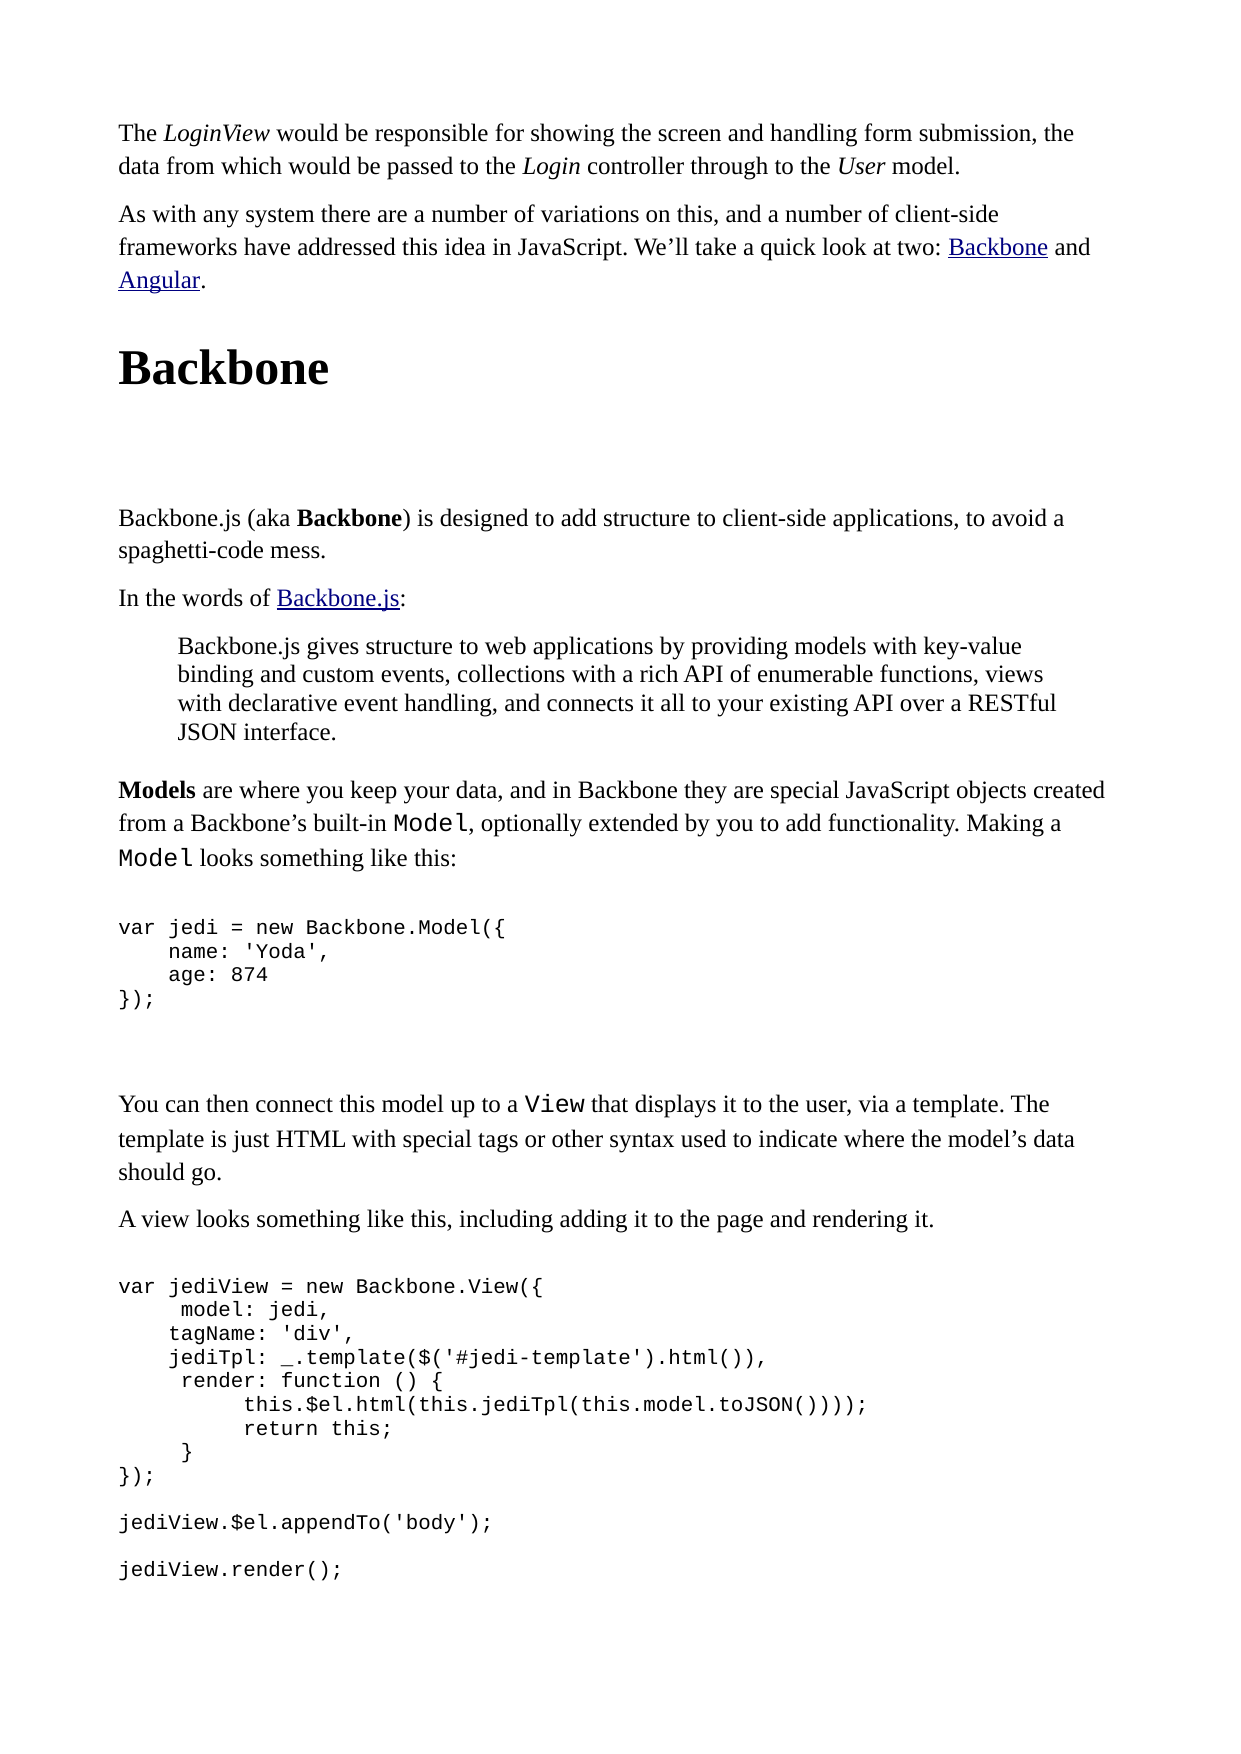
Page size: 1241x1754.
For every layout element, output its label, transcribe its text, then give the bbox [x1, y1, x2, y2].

text The LoginView would be responsible for showing the screen and handling form submission, the data from which would be passed to the Login controller through to the User model. [118, 118, 1122, 180]
text model: jedi, [118, 1299, 1122, 1323]
text jediTpl: _.template($('#jedi-template').html()), [118, 1347, 1122, 1370]
text } [118, 1441, 1122, 1465]
text You can then connect this model up to a View that displays it to the user, via a template. The template is just HTML with special tags or other syntax used to indicate where the model’s data should go. [118, 1089, 1122, 1186]
text As with any system there are a number of variations on this, and a number of client-side frameworks have addressed this idea in JavaScript. We’ll take a quick look at two: Backbone and Angular. [118, 199, 1122, 293]
text jediView.render(); [118, 1559, 1122, 1583]
text var jediView = new Backbone.View({ [118, 1276, 1122, 1299]
text name: 'Yoda', [118, 941, 1122, 964]
text Models are where you keep your data, and in Backbone they are special JavaScript objects created from a Backbone’s built-in Model, optionally extended by you to add functionality. Making a Model looks something like this: [118, 775, 1122, 874]
text var jedi = new Backbone.Model({ [118, 917, 1122, 941]
text this.$el.html(this.jediTpl(this.model.toJSON()))); [118, 1394, 1122, 1418]
text return this; [118, 1418, 1122, 1441]
text }); [118, 988, 1122, 1012]
text In the words of Backbone.js: [118, 583, 1122, 612]
text render: function () { [118, 1370, 1122, 1394]
text }); [118, 1465, 1122, 1488]
text Backbone.js (aka Backbone) is designed to add structure to client-side applications, to avoid a spaghetti-code mess. [118, 503, 1122, 564]
text tagName: 'div', [118, 1323, 1122, 1347]
text A view looks something like this, including adding it to the page and rendering it. [118, 1204, 1122, 1233]
text age: 874 [118, 964, 1122, 988]
text jediView.$el.appendTo('body'); [118, 1512, 1122, 1536]
subtitle Backbone [118, 337, 1122, 395]
text Backbone.js gives structure to web applications by providing models with key-value binding and custom events, collections with a rich API of enumerable functions, views with declarative event handling, and connects it all to your existing API over a RESTful JSON interface. [177, 631, 1063, 746]
